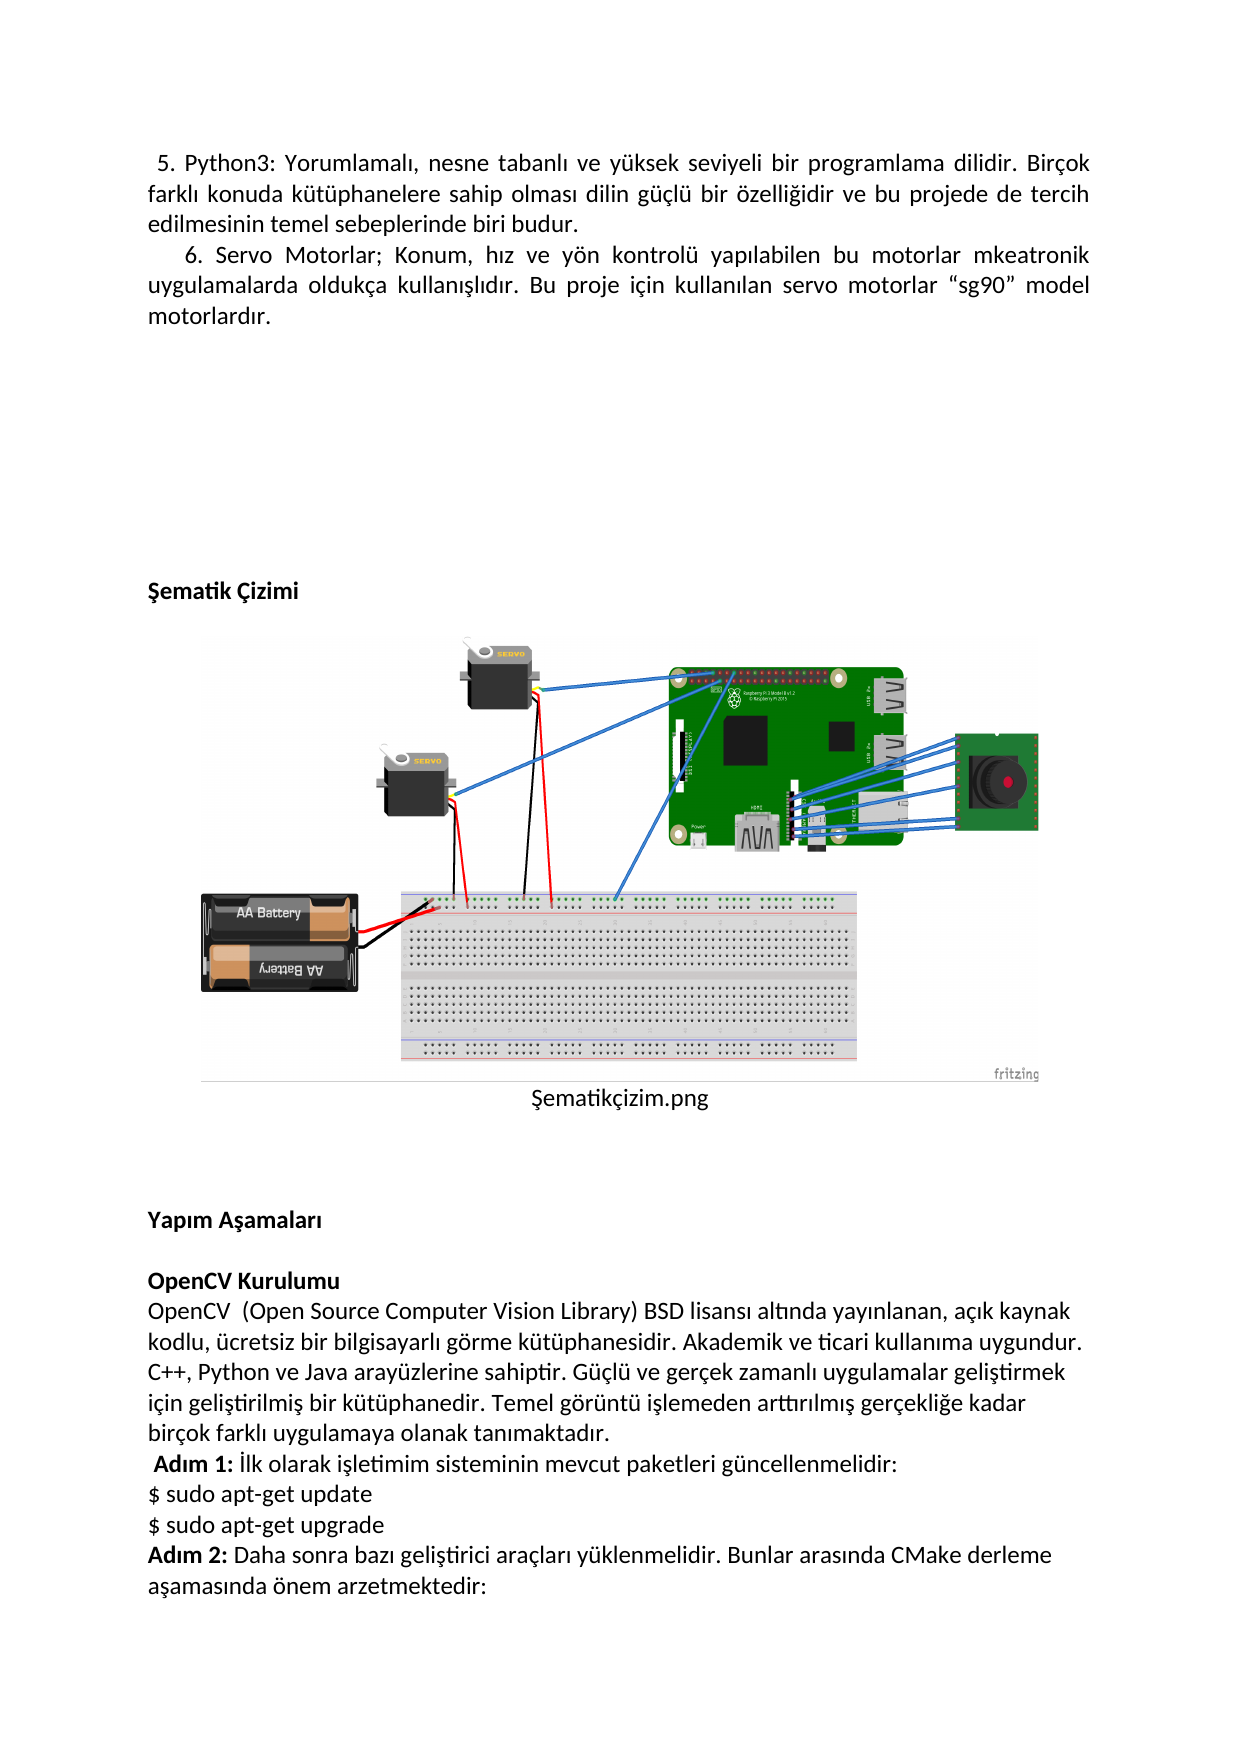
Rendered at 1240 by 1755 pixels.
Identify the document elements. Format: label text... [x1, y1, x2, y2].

text $ sudo apt-get upgrade [148, 1509, 1092, 1540]
text 5. Python3: Yorumlamalı, nesne tabanlı ve yüksek seviyeli bir programlama dilidir. Birçok farklı konuda kütüphanelere sahip olması dilin güçlü bir özelliğidir ve bu projede de tercih edilmesinin temel sebeplerinde biri budur. [148, 148, 1092, 239]
text Yapım Aşamaları [148, 1204, 1092, 1234]
text Şematik Çizimi [148, 575, 1092, 605]
text Şematikçizim.png [148, 1082, 1092, 1112]
text Adım 1: İlk olarak işletimim sisteminin mevcut paketleri güncellenmelidir: [148, 1448, 1092, 1479]
text OpenCV (Open Source Computer Vision Library) BSD lisansı altında yayınlanan, açık kaynak kodlu, ücretsiz bir bilgisayarlı görme kütüphanesidir. Akademik ve ticari kullanıma uygundur. C++, Python ve Java arayüzlerine sahiptir. Güçlü ve gerçek zamanlı uygulamalar geliştirmek için geliştirilmiş bir kütüphanedir. Temel görüntü işlemeden arttırılmış gerçekliğe kadar birçok farklı uygulamaya olanak tanımaktadır. [148, 1296, 1092, 1448]
text OpenCV Kurulumu [148, 1265, 1092, 1296]
picture [201, 636, 1039, 1082]
text $ sudo apt-get update [148, 1479, 1092, 1509]
text Adım 2: Daha sonra bazı geliştirici araçları yüklenmelidir. Bunlar arasında CMake derleme aşamasında önem arzetmektedir: [148, 1540, 1092, 1601]
text 6. Servo Motorlar; Konum, hız ve yön kontrolü yapılabilen bu motorlar mkeatronik uygulamalarda oldukça kullanışlıdır. Bu proje için kullanılan servo motorlar “sg90” model motorlardır. [148, 239, 1092, 331]
